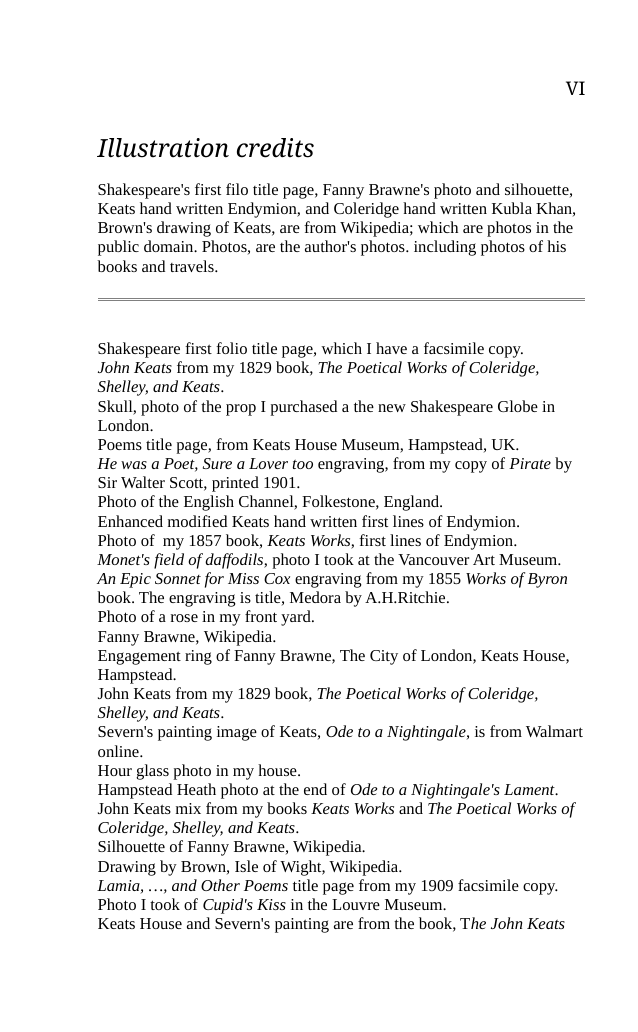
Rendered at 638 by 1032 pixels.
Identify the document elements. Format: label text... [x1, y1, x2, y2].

text Shakespeare first folio title page, which I have a facsimile copy. [97, 339, 585, 358]
text Severn's painting image of Keats, Ode to a Nightingale, is from Walmart online. [97, 722, 585, 761]
text Poems title page, from Keats House Museum, Hampstead, UK. [97, 435, 585, 454]
text Drawing by Brown, Isle of Wight, Wikipedia. [97, 856, 585, 876]
text Photo of a rose in my front yard. [97, 607, 585, 626]
text Photo of my 1857 book, Keats Works, first lines of Endymion. [97, 531, 585, 550]
text Enhanced modified Keats hand written first lines of Endymion. [97, 511, 585, 531]
text John Keats from my 1829 book, The Poetical Works of Coleridge, Shelley, and Keats. [97, 684, 585, 722]
text Keats House and Severn's painting are from the book, The John Keats [97, 914, 585, 933]
text John Keats mix from my books Keats Works and The Poetical Works of Coleridge, Shelley, and Keats. [97, 799, 585, 837]
text Fanny Brawne, Wikipedia. [97, 626, 585, 646]
text Silhouette of Fanny Brawne, Wikipedia. [97, 837, 585, 856]
text Shakespeare's first filo title page, Fanny Brawne's photo and silhouette, Keats hand written Endymion, and Coleridge hand written Kubla Khan, Brown's drawing of Keats, are from Wikipedia; which are photos in the public domain. Photos, are the author's photos. including photos of his books and travels. [97, 180, 585, 276]
text Monet's field of daffodils, photo I took at the Vancouver Art Museum. [97, 550, 585, 569]
text Photo of the English Channel, Folkestone, England. [97, 492, 585, 511]
text Lamia, …, and Other Poems title page from my 1909 facsimile copy. [97, 876, 585, 895]
text He was a Poet, Sure a Lover too engraving, from my copy of Pirate by Sir Walter Scott, printed 1901. [97, 454, 585, 492]
text Photo I took of Cupid's Kiss in the Louvre Museum. [97, 895, 585, 914]
text John Keats from my 1829 book, The Poetical Works of Coleridge, Shelley, and Keats. [97, 358, 585, 396]
subtitle Illustration credits [97, 131, 585, 165]
text An Epic Sonnet for Miss Cox engraving from my 1855 Works of Byron book. The engraving is title, Medora by A.H.Ritchie. [97, 569, 585, 607]
text Hour glass photo in my house. [97, 761, 585, 780]
text Hampstead Heath photo at the end of Ode to a Nightingale's Lament. [97, 780, 585, 799]
text Skull, photo of the prop I purchased a the new Shakespeare Globe in London. [97, 396, 585, 435]
text Engagement ring of Fanny Brawne, The City of London, Keats House, Hampstead. [97, 646, 585, 684]
